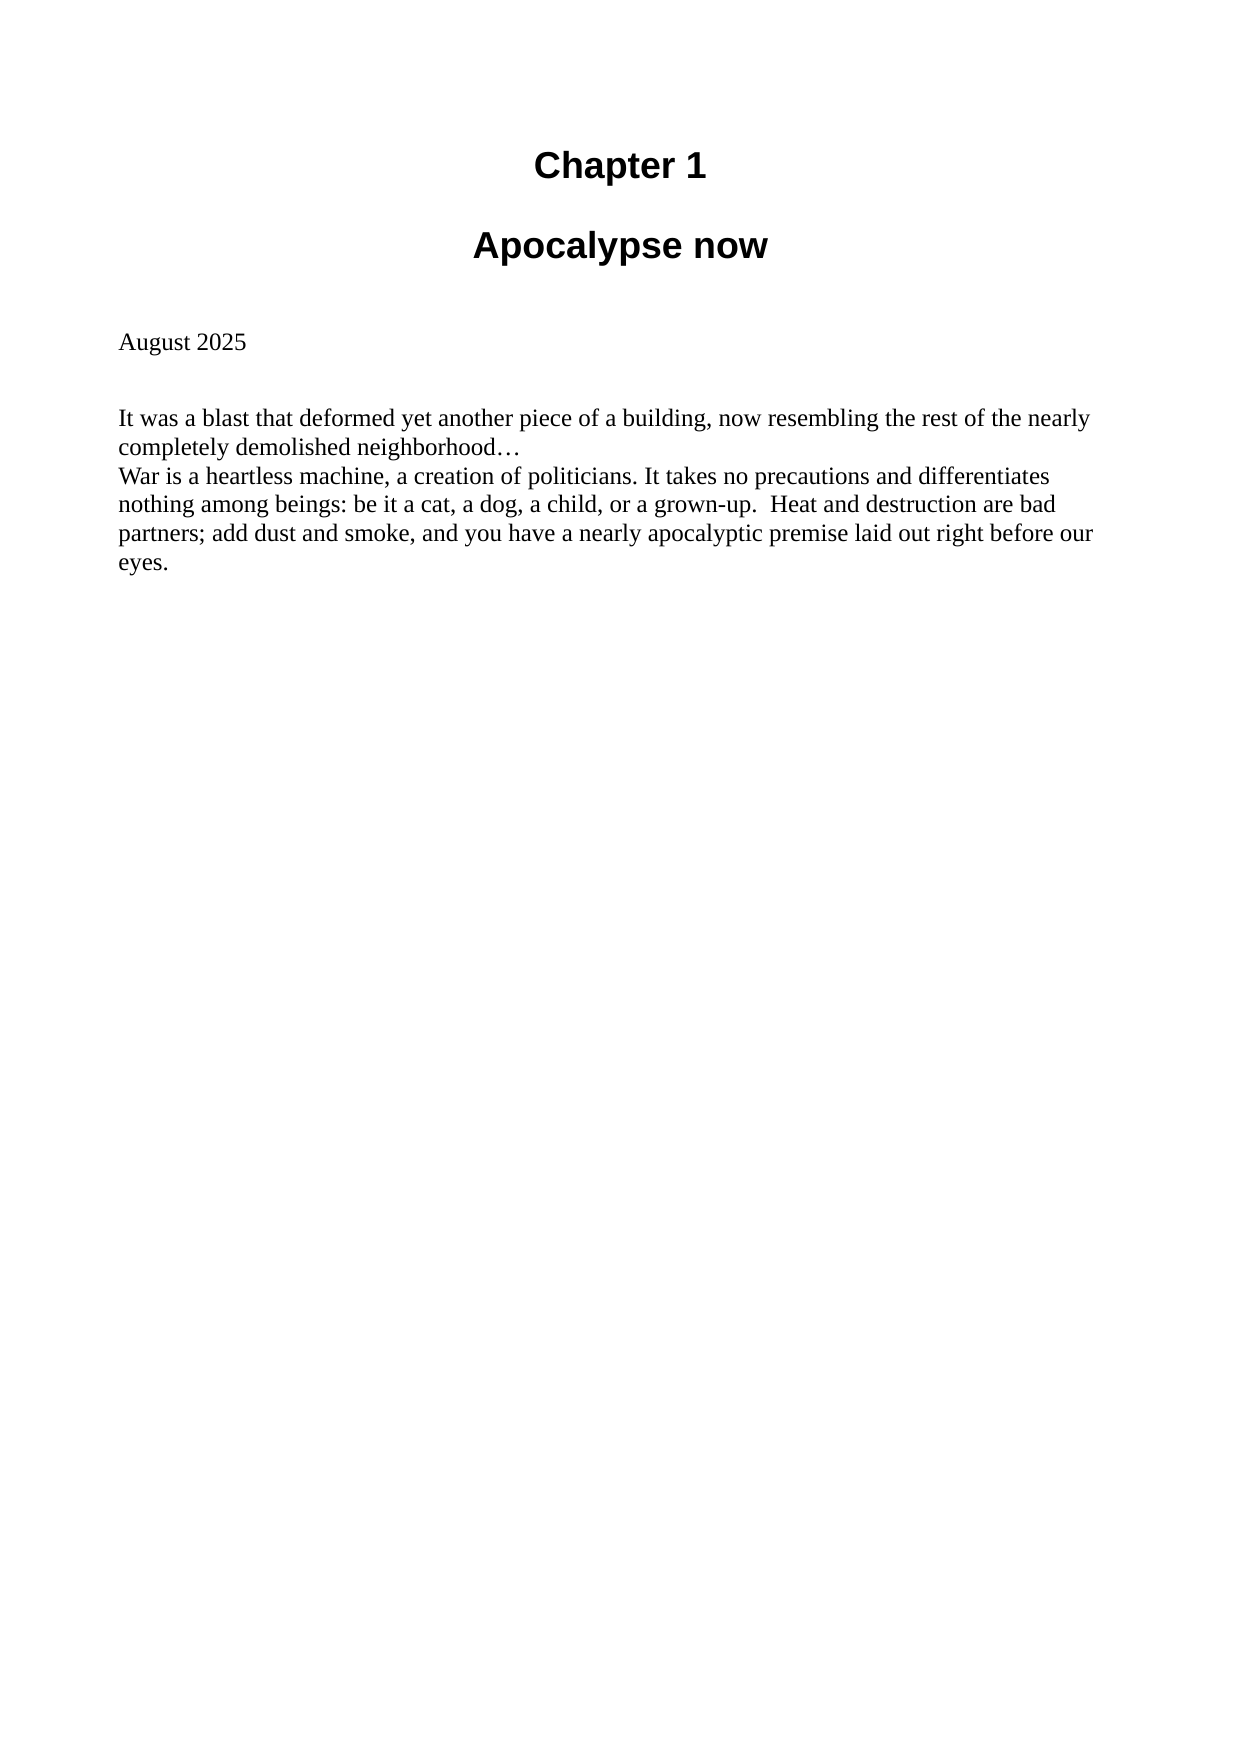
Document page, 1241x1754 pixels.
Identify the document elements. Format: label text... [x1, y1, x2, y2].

subtitle Apocalypse now [118, 224, 1122, 267]
subtitle Chapter 1 [118, 143, 1122, 186]
text It was a blast that deformed yet another piece of a building, now resembling the rest of the nearly completely demolished neighborhood… [118, 403, 1122, 461]
text War is a heartless machine, a creation of politicians. It takes no precautions and differentiates nothing among beings: be it a cat, a dog, a child, or a grown-up. Heat and destruction are bad partners; add dust and smoke, and you have a nearly apocalyptic premise laid out right before our eyes. [118, 461, 1122, 576]
text August 2025 [118, 327, 1122, 356]
